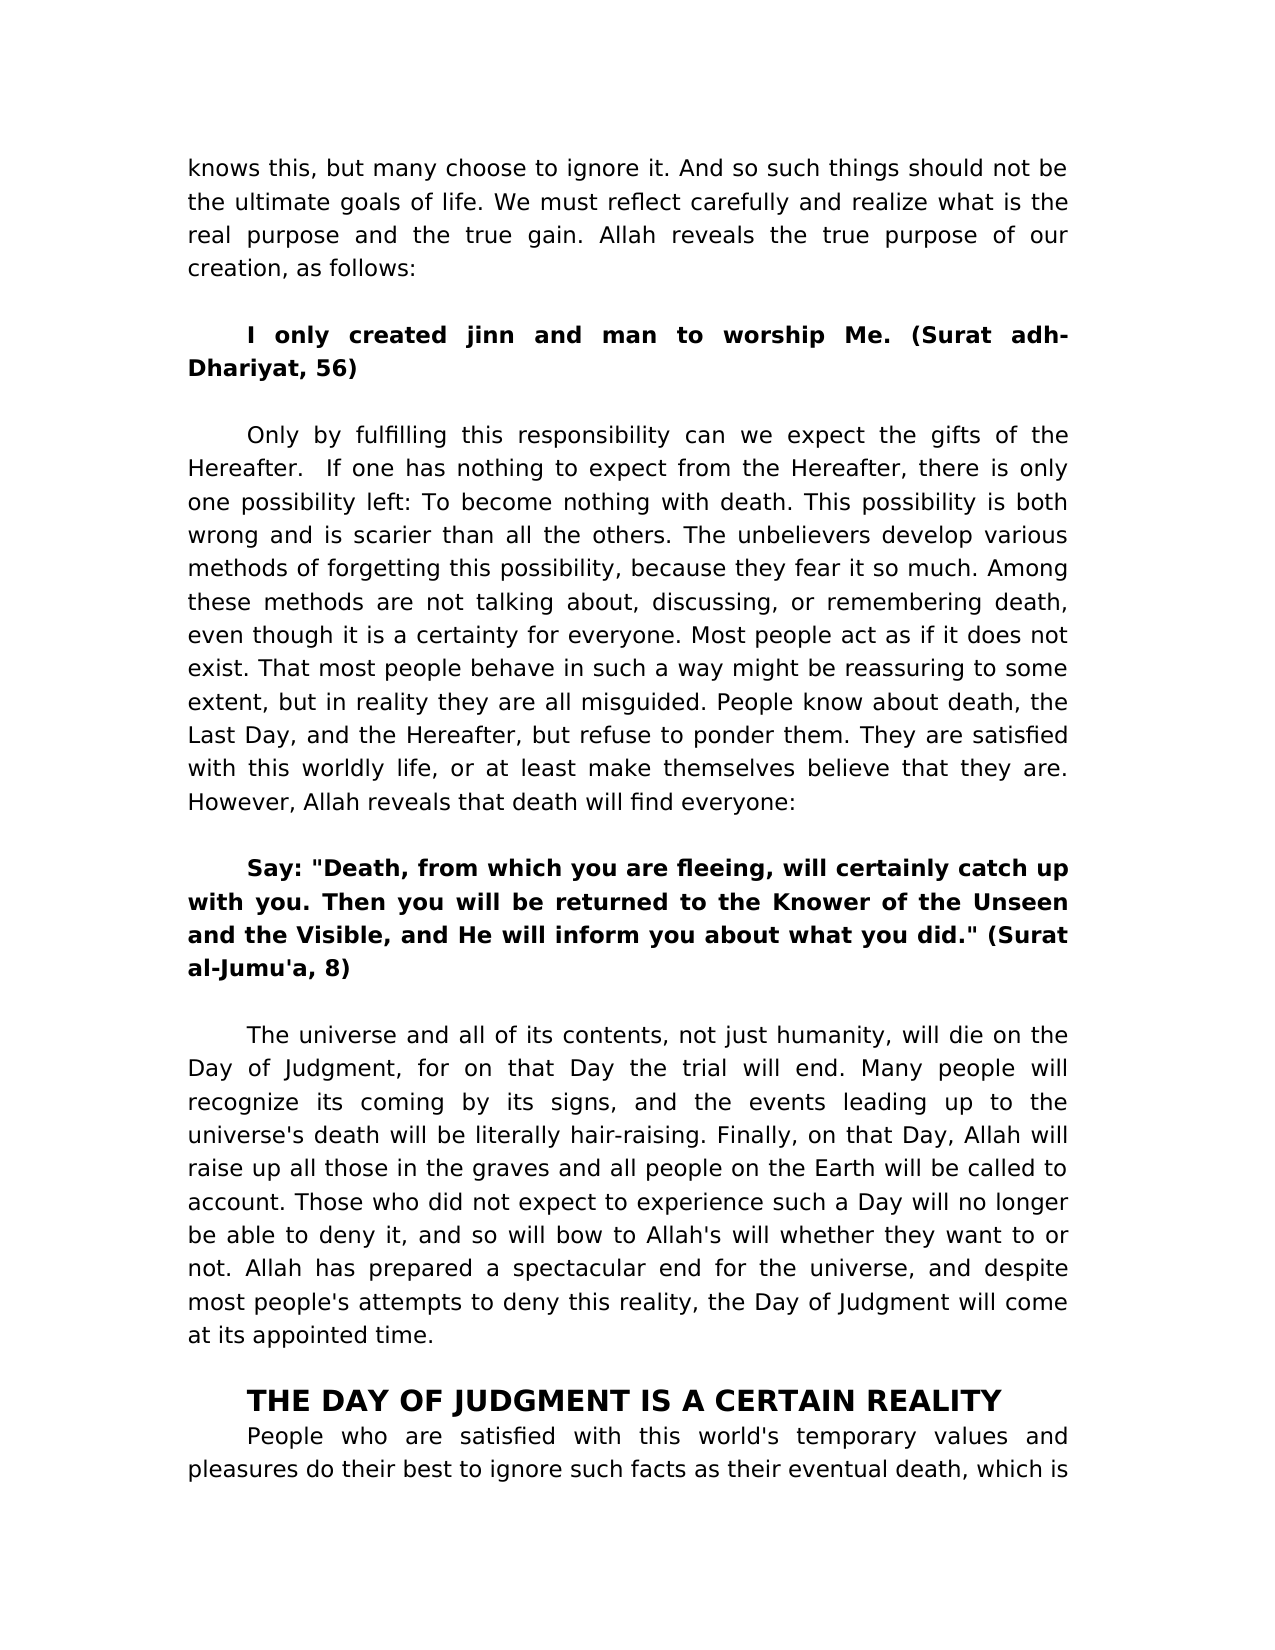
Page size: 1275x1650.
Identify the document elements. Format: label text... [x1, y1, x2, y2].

text THE DAY OF JUDGMENT IS A CERTAIN REALITY [187, 1384, 1070, 1418]
text People who are satisfied with this world's temporary values and pleasures do their best to ignore such facts as their eventual death, which is [187, 1418, 1070, 1484]
text Say: "Death, from which you are fleeing, will certainly catch up with you. Then you will be returned to the Knower of the Unseen and the Visible, and He will inform you about what you did." (Surat al-Jumu'a, 8) [187, 850, 1070, 983]
text Only by fulfilling this responsibility can we expect the gifts of the Hereafter. If one has nothing to expect from the Hereafter, there is only one possibility left: To become nothing with death. This possibility is both wrong and is scarier than all the others. The unbelievers develop various methods of forgetting this possibility, because they fear it so much. Among these methods are not talking about, discussing, or remembering death, even though it is a certainty for everyone. Most people act as if it does not exist. That most people behave in such a way might be reassuring to some extent, but in reality they are all misguided. People know about death, the Last Day, and the Hereafter, but refuse to ponder them. They are satisfied with this worldly life, or at least make themselves believe that they are. However, Allah reveals that death will find everyone: [187, 417, 1070, 817]
text The universe and all of its contents, not just humanity, will die on the Day of Judgment, for on that Day the trial will end. Many people will recognize its coming by its signs, and the events leading up to the universe's death will be literally hair-raising. Finally, on that Day, Allah will raise up all those in the graves and all people on the Earth will be called to account. Those who did not expect to experience such a Day will no longer be able to deny it, and so will bow to Allah's will whether they want to or not. Allah has prepared a spectacular end for the universe, and despite most people's attempts to deny this reality, the Day of Judgment will come at its appointed time. [187, 1017, 1070, 1350]
text knows this, but many choose to ignore it. And so such things should not be the ultimate goals of life. We must reflect carefully and realize what is the real purpose and the true gain. Allah reveals the true purpose of our creation, as follows: [187, 150, 1070, 283]
text I only created jinn and man to worship Me. (Surat adh-Dhariyat, 56) [187, 317, 1070, 383]
